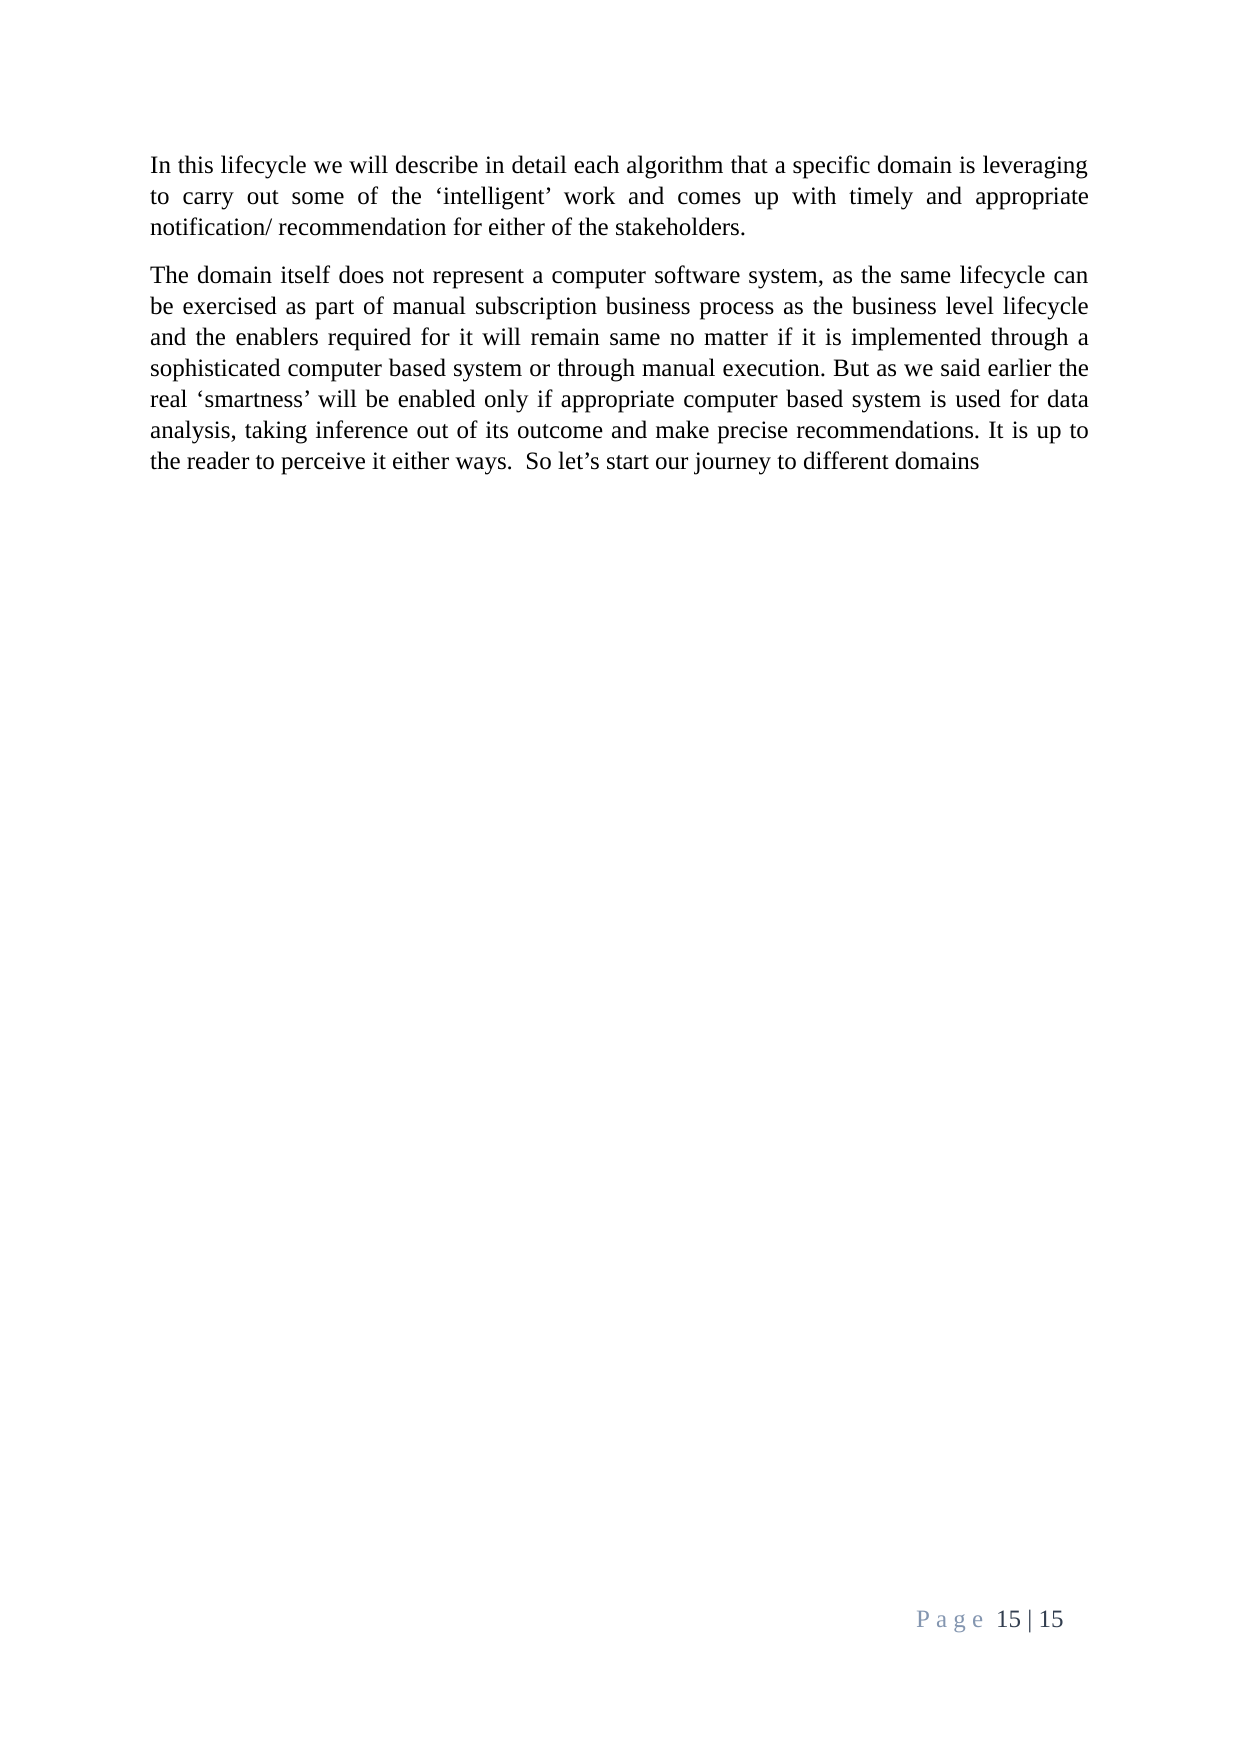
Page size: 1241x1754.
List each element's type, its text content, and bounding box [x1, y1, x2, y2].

text The domain itself does not represent a computer software system, as the same lifecycle can be exercised as part of manual subscription business process as the business level lifecycle and the enablers required for it will remain same no matter if it is implemented through a sophisticated computer based system or through manual execution. But as we said earlier the real ‘smartness’ will be enabled only if appropriate computer based system is used for data analysis, taking inference out of its outcome and make precise recommendations. It is up to the reader to perceive it either ways. So let’s start our journey to different domains [150, 260, 1090, 475]
text In this lifecycle we will describe in detail each algorithm that a specific domain is leveraging to carry out some of the ‘intelligent’ work and comes up with timely and appropriate notification/ recommendation for either of the stakeholders. [150, 150, 1090, 241]
